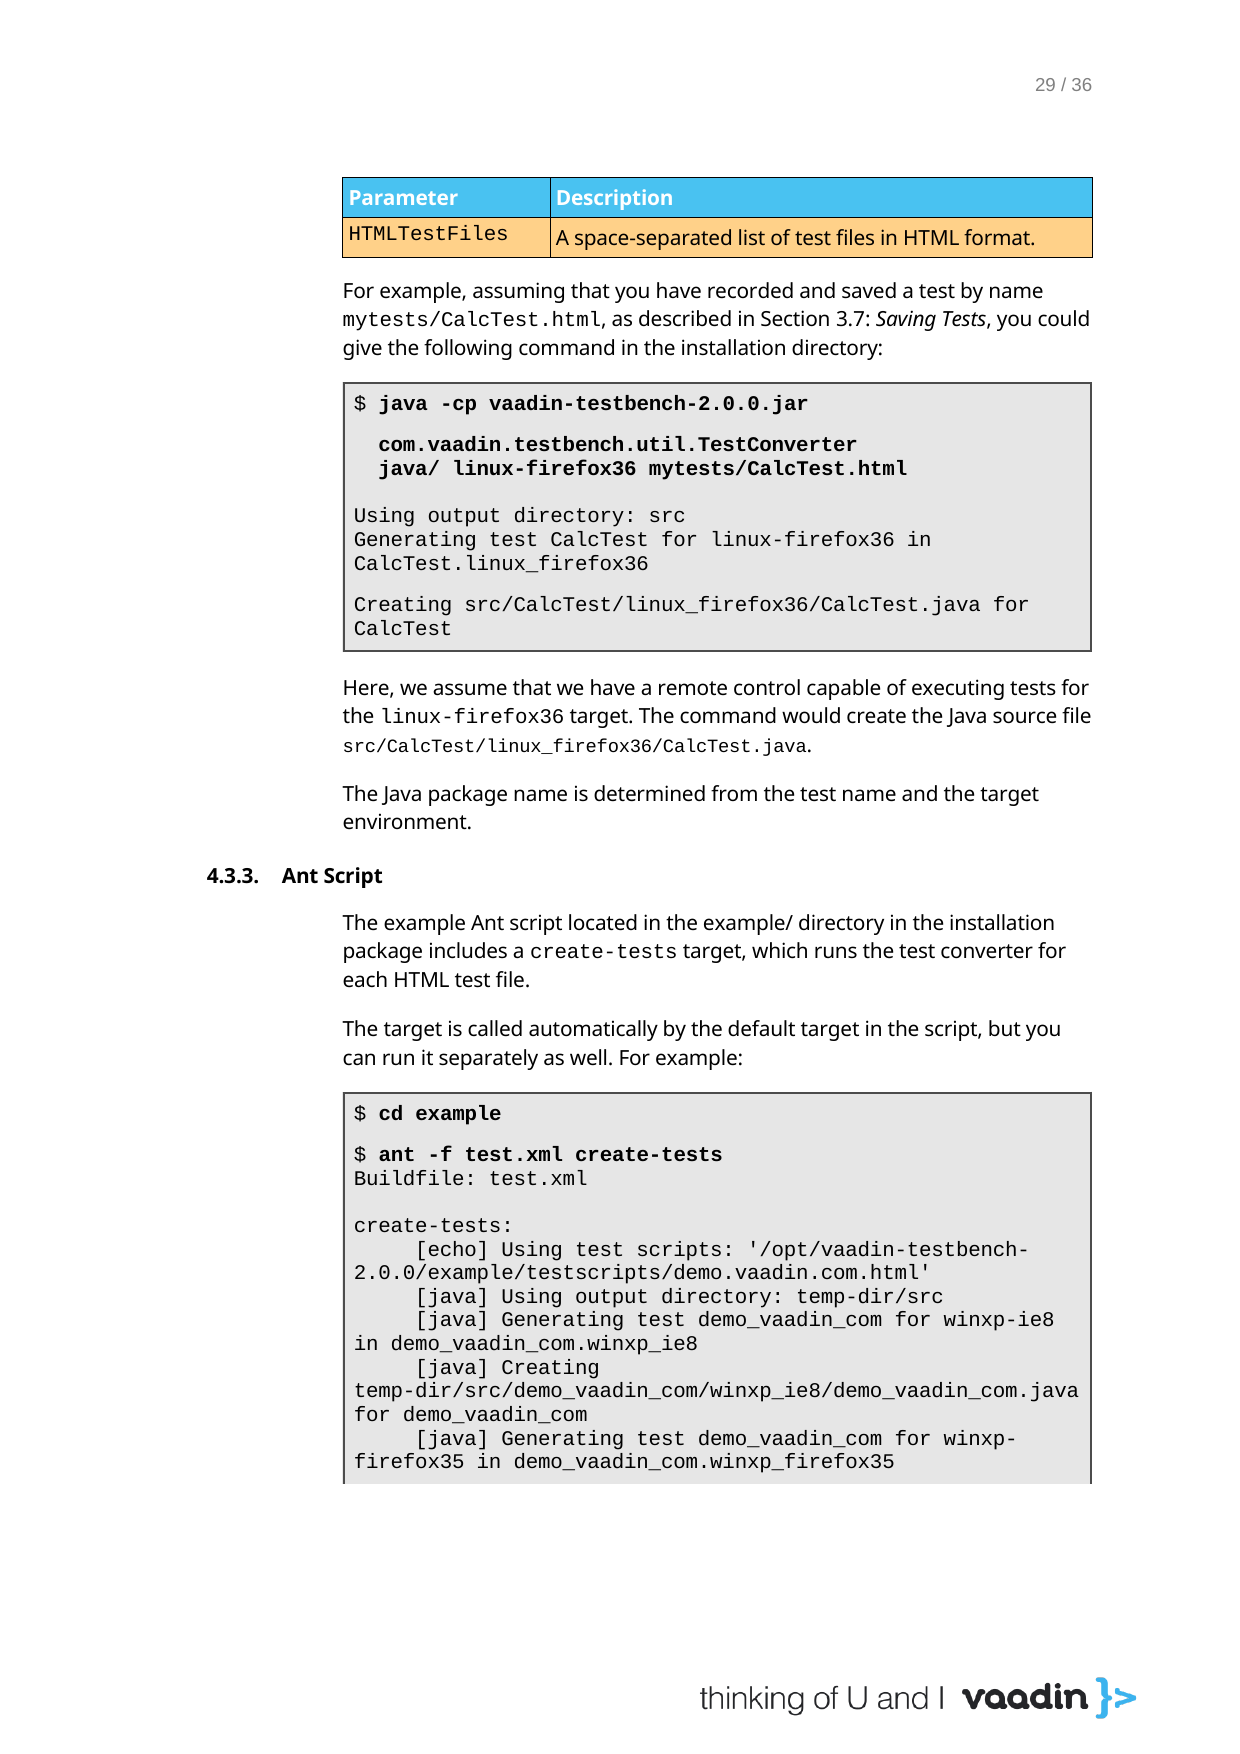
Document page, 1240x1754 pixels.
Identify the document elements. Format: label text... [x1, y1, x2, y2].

text $ java -cp vaadin-testbench-2.0.0.jar [345, 384, 1090, 426]
table_header Parameter [343, 178, 550, 217]
text com.vaadin.testbench.util.TestConverter [345, 426, 1090, 458]
text [java] Using output directory: temp-dir/src [345, 1286, 1090, 1309]
text The example Ant script located in the example/ directory in the installation package includes a create-tests target, which runs the test converter for each HTML test file. [342, 908, 1092, 993]
text For example, assuming that you have recorded and saved a test by name mytests/CalcTest.html, as described in Section 3.7: Saving Tests, you could give the following command in the installation directory: [342, 276, 1092, 362]
subtitle Ant Script [207, 861, 1092, 889]
text Using output directory: src [345, 505, 1090, 529]
table_cell HTMLTestFiles [343, 218, 550, 257]
text [java] Generating test demo_vaadin_com for winxp-ie8 in demo_vaadin_com.winxp_ie8 [345, 1309, 1090, 1357]
table_cell A space-separated list of test files in HTML format. [551, 218, 1092, 257]
text Creating src/CalcTest/linux_firefox36/CalcTest.java for CalcTest [345, 585, 1090, 650]
text The target is called automatically by the default target in the script, but you can run it separately as well. For example: [342, 1014, 1092, 1071]
text Generating test CalcTest for linux-firefox36 in CalcTest.linux_firefox36 [345, 529, 1090, 585]
text $ ant -f test.xml create-tests [345, 1135, 1090, 1168]
text The Java package name is determined from the test name and the target environment. [342, 779, 1092, 836]
text [echo] Using test scripts: '/opt/vaadin-testbench-2.0.0/example/testscripts/demo.vaadin.com.html' [345, 1238, 1090, 1286]
picture [699, 1673, 1139, 1721]
text $ cd example [345, 1094, 1090, 1135]
table_header Description [551, 178, 1092, 217]
text java/ linux-firefox36 mytests/CalcTest.html [345, 458, 1090, 482]
text Here, we assume that we have a remote control capable of executing tests for the linux-firefox36 target. The command would create the Java source file src/CalcTest/linux_firefox36/CalcTest.java. [342, 673, 1092, 758]
text Buildfile: test.xml [345, 1168, 1090, 1191]
text [java] Generating test demo_vaadin_com for winxp-firefox35 in demo_vaadin_com.winxp_firefox35 [345, 1428, 1090, 1484]
text create-tests: [345, 1215, 1090, 1238]
text [java] Creating temp-dir/src/demo_vaadin_com/winxp_ie8/demo_vaadin_com.java for demo_vaadin_com [345, 1357, 1090, 1428]
